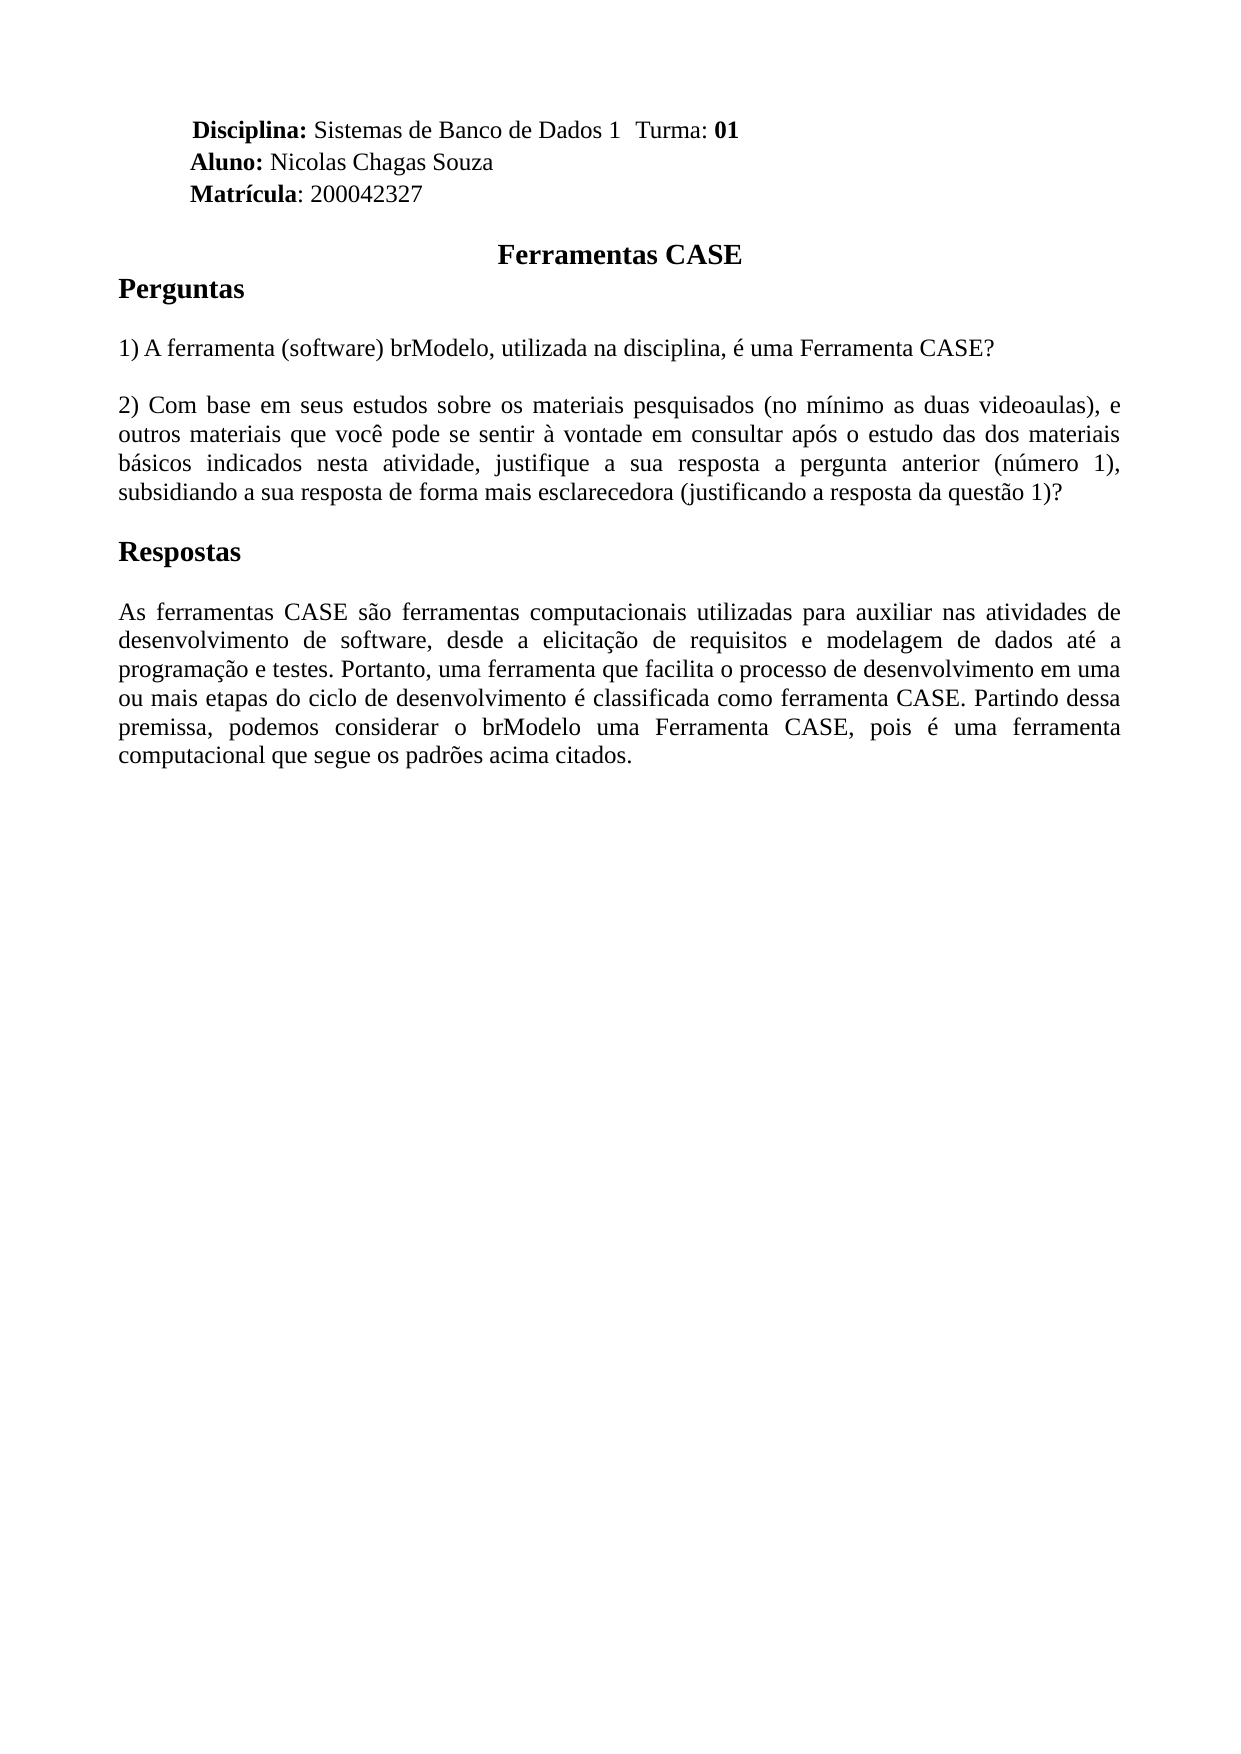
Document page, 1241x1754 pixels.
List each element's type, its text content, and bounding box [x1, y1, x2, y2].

text Ferramentas CASE [118, 237, 1122, 271]
text 2) Com base em seus estudos sobre os materiais pesquisados (no mínimo as duas videoaulas), e outros materiais que você pode se sentir à vontade em consultar após o estudo das dos materiais básicos indicados nesta atividade, justifique a sua resposta a pergunta anterior (número 1), subsidiando a sua resposta de forma mais esclarecedora (justificando a resposta da questão 1)? [118, 391, 1122, 506]
text As ferramentas CASE são ferramentas computacionais utilizadas para auxiliar nas atividades de desenvolvimento de software, desde a elicitação de requisitos e modelagem de dados até a programação e testes. Portanto, uma ferramenta que facilita o processo de desenvolvimento em uma ou mais etapas do ciclo de desenvolvimento é classificada como ferramenta CASE. Partindo dessa premissa, podemos considerar o brModelo uma Ferramenta CASE, pois é uma ferramenta computacional que segue os padrões acima citados. [118, 597, 1122, 769]
text 1) A ferramenta (software) brModelo, utilizada na disciplina, é uma Ferramenta CASE? [118, 333, 1122, 362]
text Perguntas [118, 271, 1122, 304]
text Respostas [118, 534, 1122, 568]
